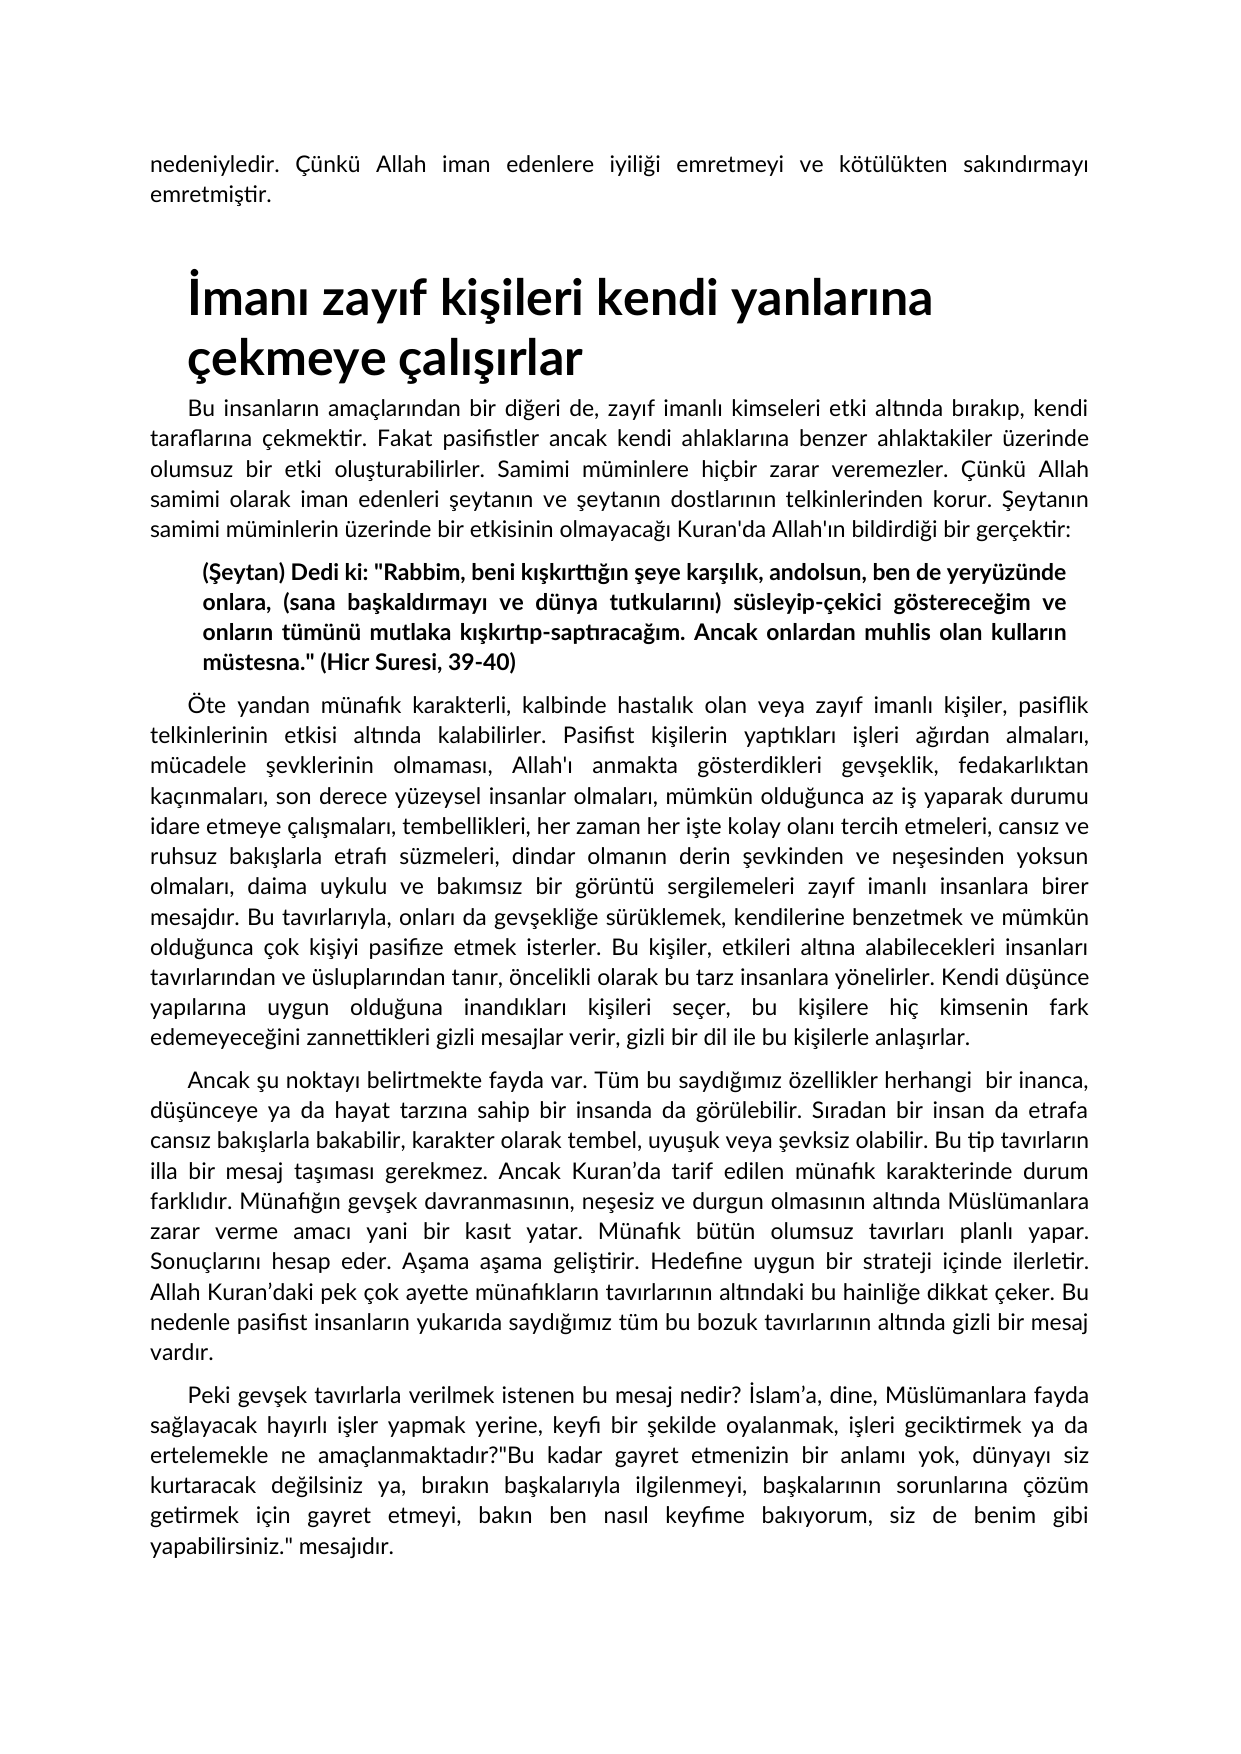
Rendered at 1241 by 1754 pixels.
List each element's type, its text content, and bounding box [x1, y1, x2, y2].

subtitle İmanı zayıf kişileri kendi yanlarına çekmeye çalışırlar [187, 266, 1090, 386]
text Peki gevşek tavırlarla verilmek istenen bu mesaj nedir? İslam’a, dine, Müslümanlara fayda sağlayacak hayırlı işler yapmak yerine, keyfi bir şekilde oyalanmak, işleri geciktirmek ya da ertelemekle ne amaçlanmaktadır?"Bu kadar gayret etmenizin bir anlamı yok, dünyayı siz kurtaracak değilsiniz ya, bırakın başkalarıyla ilgilenmeyi, başkalarının sorunlarına çözüm getirmek için gayret etmeyi, bakın ben nasıl keyfime bakıyorum, siz de benim gibi yapabilirsiniz." mesajıdır. [150, 1380, 1090, 1559]
text (Şeytan) Dedi ki: "Rabbim, beni kışkırttığın şeye karşılık, andolsun, ben de yeryüzünde onlara, (sana başkaldırmayı ve dünya tutkularını) süsleyip-çekici göstereceğim ve onların tümünü mutlaka kışkırtıp-saptıracağım. Ancak onlardan muhlis olan kulların müstesna." (Hicr Suresi, 39-40) [202, 557, 1068, 676]
text Öte yandan münafık karakterli, kalbinde hastalık olan veya zayıf imanlı kişiler, pasiflik telkinlerinin etkisi altında kalabilirler. Pasifist kişilerin yaptıkları işleri ağırdan almaları, mücadele şevklerinin olmaması, Allah'ı anmakta gösterdikleri gevşeklik, fedakarlıktan kaçınmaları, son derece yüzeysel insanlar olmaları, mümkün olduğunca az iş yaparak durumu idare etmeye çalışmaları, tembellikleri, her zaman her işte kolay olanı tercih etmeleri, cansız ve ruhsuz bakışlarla etrafı süzmeleri, dindar olmanın derin şevkinden ve neşesinden yoksun olmaları, daima uykulu ve bakımsız bir görüntü sergilemeleri zayıf imanlı insanlara birer mesajdır. Bu tavırlarıyla, onları da gevşekliğe sürüklemek, kendilerine benzetmek ve mümkün olduğunca çok kişiyi pasifize etmek isterler. Bu kişiler, etkileri altına alabilecekleri insanları tavırlarından ve üsluplarından tanır, öncelikli olarak bu tarz insanlara yönelirler. Kendi düşünce yapılarına uygun olduğuna inandıkları kişileri seçer, bu kişilere hiç kimsenin fark edemeyeceğini zannettikleri gizli mesajlar verir, gizli bir dil ile bu kişilerle anlaşırlar. [150, 691, 1090, 1051]
text Ancak şu noktayı belirtmekte fayda var. Tüm bu saydığımız özellikler herhangi bir inanca, düşünceye ya da hayat tarzına sahip bir insanda da görülebilir. Sıradan bir insan da etrafa cansız bakışlarla bakabilir, karakter olarak tembel, uyuşuk veya şevksiz olabilir. Bu tip tavırların illa bir mesaj taşıması gerekmez. Ancak Kuran’da tarif edilen münafık karakterinde durum farklıdır. Münafığın gevşek davranmasının, neşesiz ve durgun olmasının altında Müslümanlara zarar verme amacı yani bir kasıt yatar. Münafık bütün olumsuz tavırları planlı yapar. Sonuçlarını hesap eder. Aşama aşama geliştirir. Hedefine uygun bir strateji içinde ilerletir. Allah Kuran’daki pek çok ayette münafıkların tavırlarının altındaki bu hainliğe dikkat çeker. Bu nedenle pasifist insanların yukarıda saydığımız tüm bu bozuk tavırlarının altında gizli bir mesaj vardır. [150, 1066, 1090, 1365]
text nedeniyledir. Çünkü Allah iman edenlere iyiliği emretmeyi ve kötülükten sakındırmayı emretmiştir. [150, 150, 1090, 208]
text Bu insanların amaçlarından bir diğeri de, zayıf imanlı kimseleri etki altında bırakıp, kendi taraflarına çekmektir. Fakat pasifistler ancak kendi ahlaklarına benzer ahlaktakiler üzerinde olumsuz bir etki oluşturabilirler. Samimi müminlere hiçbir zarar veremezler. Çünkü Allah samimi olarak iman edenleri şeytanın ve şeytanın dostlarının telkinlerinden korur. Şeytanın samimi müminlerin üzerinde bir etkisinin olmayacağı Kuran'da Allah'ın bildirdiği bir gerçektir: [150, 394, 1090, 542]
